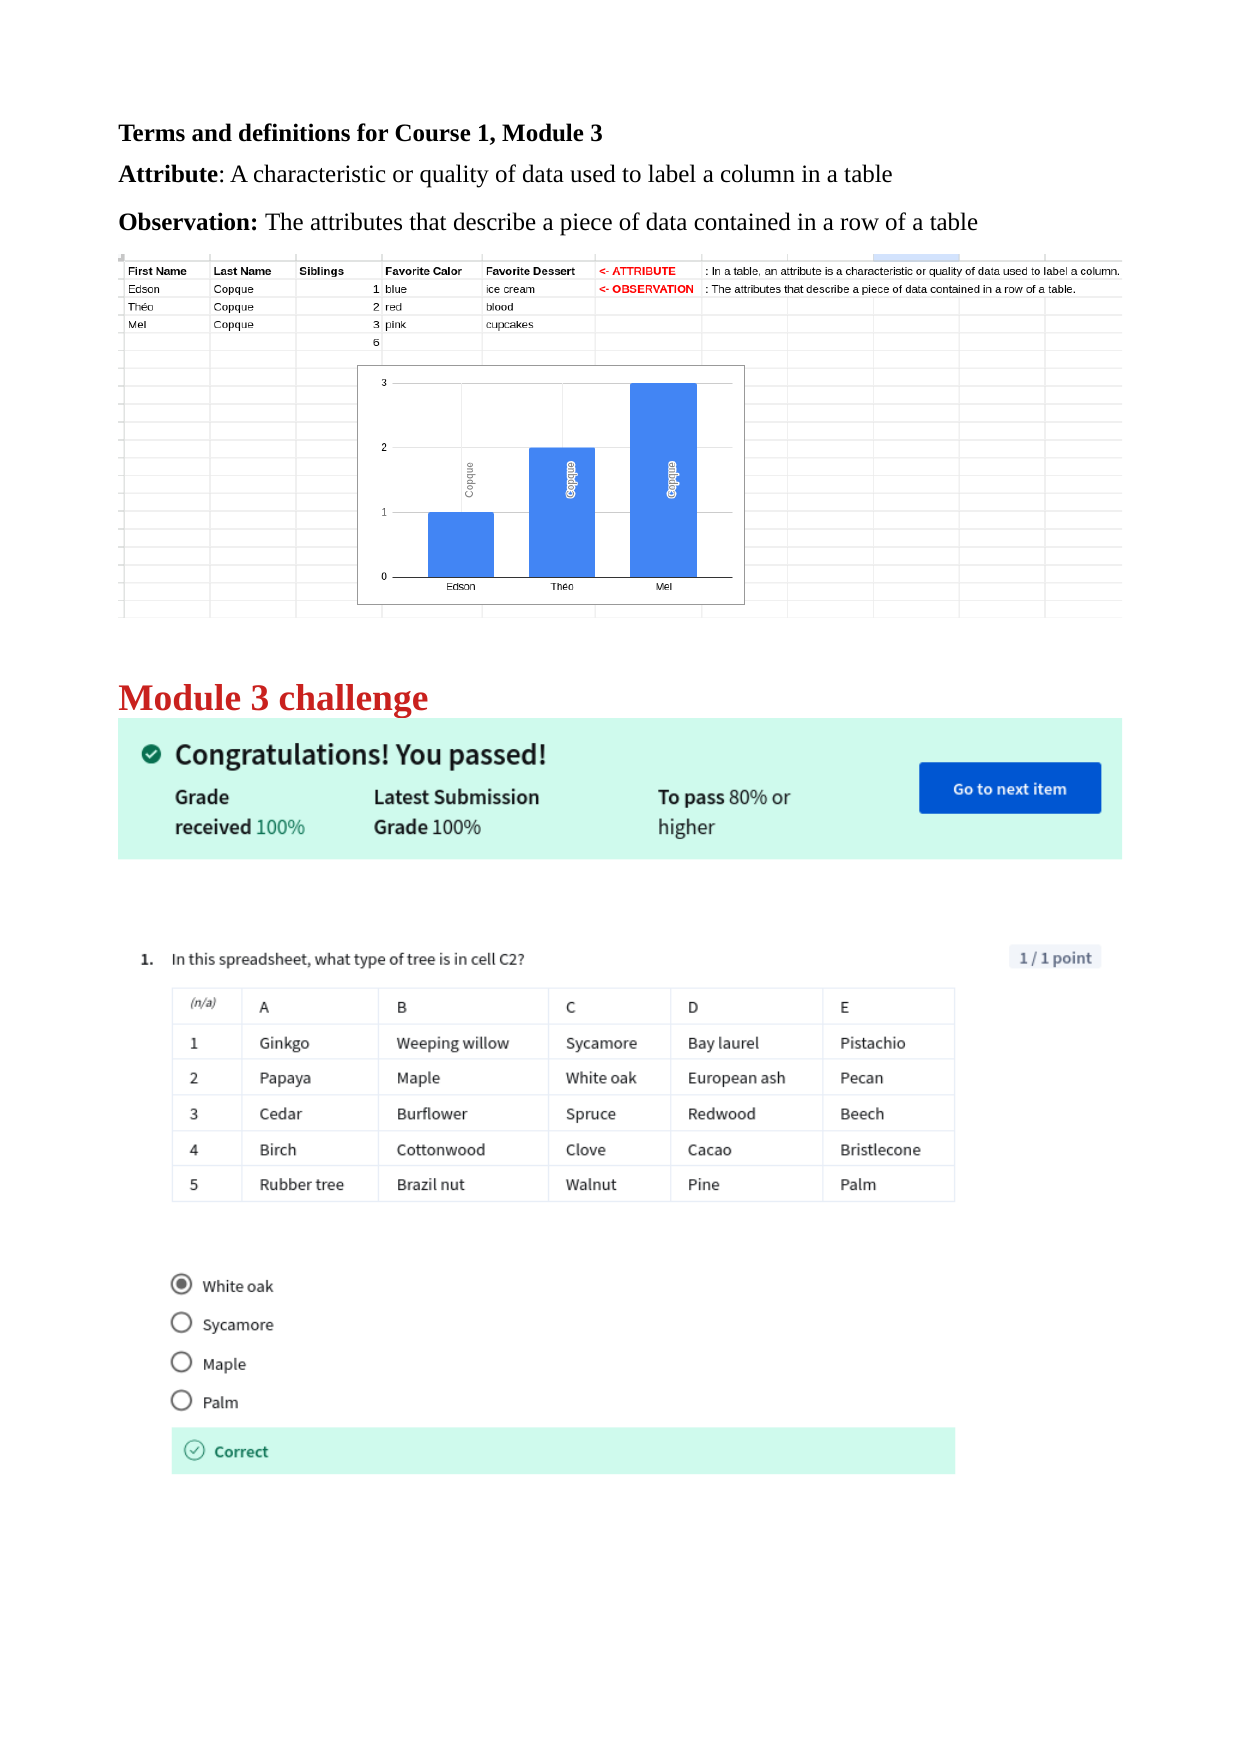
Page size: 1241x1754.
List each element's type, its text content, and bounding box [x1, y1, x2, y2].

text Observation: The attributes that describe a piece of data contained in a row of a table [118, 207, 1122, 236]
picture [118, 254, 1123, 618]
subtitle Terms and definitions for Course 1, Module 3 [118, 118, 1122, 147]
picture [118, 718, 1123, 1485]
text Attribute: A characteristic or quality of data used to label a column in a table [118, 159, 1122, 188]
text Module 3 challenge [118, 676, 1122, 718]
